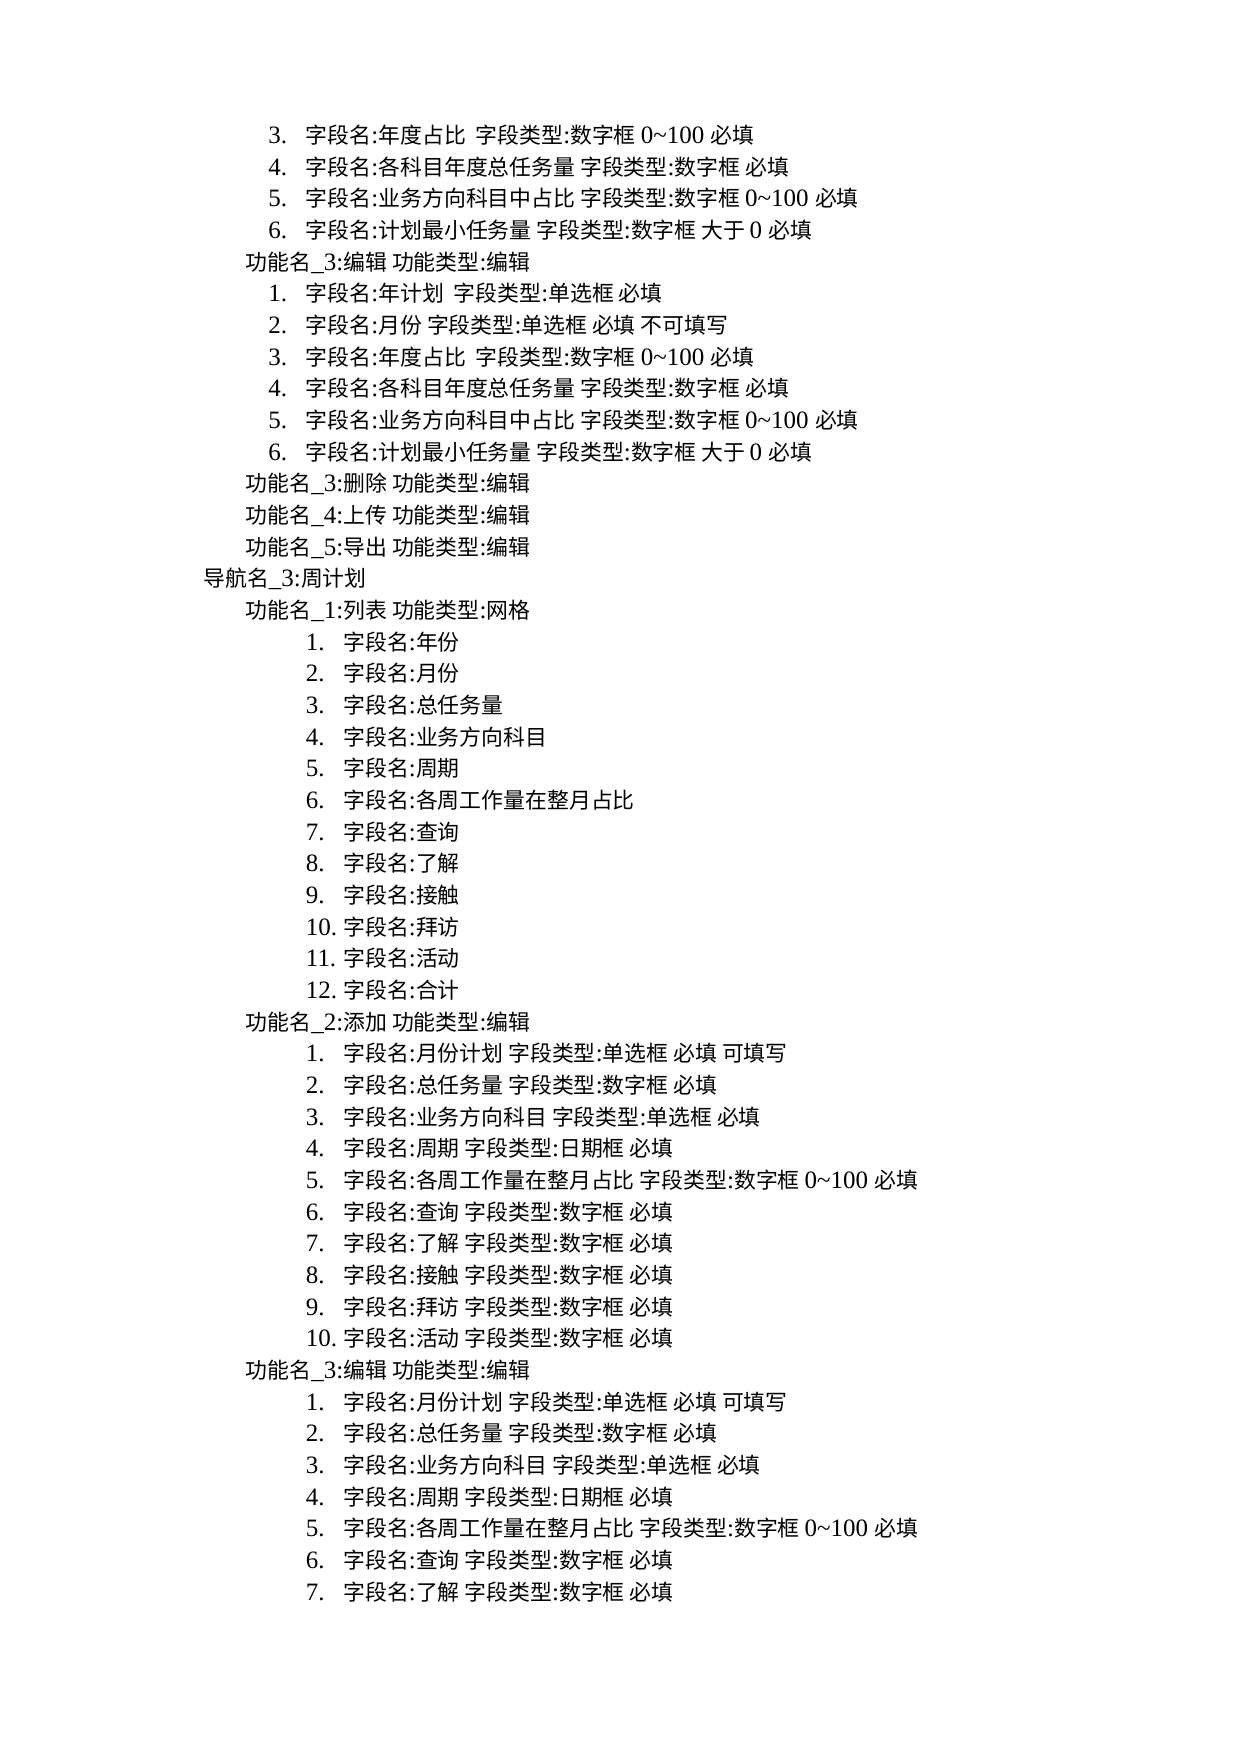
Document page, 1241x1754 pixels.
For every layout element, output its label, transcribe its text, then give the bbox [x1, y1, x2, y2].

list 字段名:活动 [306, 941, 1122, 973]
list 字段名:周期 字段类型:日期框 必填 [306, 1131, 1122, 1163]
list 字段名:周期 字段类型:日期框 必填 [306, 1480, 1122, 1511]
text 功能名_3:编辑 功能类型:编辑 [118, 245, 1122, 276]
list 字段名:周期 [306, 751, 1122, 783]
list 字段名:总任务量 字段类型:数字框 必填 [306, 1416, 1122, 1448]
text 功能名_2:添加 功能类型:编辑 [118, 1005, 1122, 1036]
list 字段名:年度占比 字段类型:数字框 0~100 必填 [268, 118, 1122, 150]
list 字段名:总任务量 [306, 688, 1122, 720]
list 字段名:了解 [306, 846, 1122, 878]
list 字段名:月份计划 字段类型:单选框 必填 可填写 [306, 1036, 1122, 1068]
text 功能名_1:列表 功能类型:网格 [118, 593, 1122, 625]
list 字段名:拜访 [306, 910, 1122, 941]
list 字段名:拜访 字段类型:数字框 必填 [306, 1290, 1122, 1321]
list 字段名:业务方向科目 字段类型:单选框 必填 [306, 1100, 1122, 1131]
list 字段名:月份计划 字段类型:单选框 必填 可填写 [306, 1385, 1122, 1416]
list 字段名:活动 字段类型:数字框 必填 [306, 1321, 1122, 1353]
list 字段名:合计 [306, 973, 1122, 1005]
list 字段名:各科目年度总任务量 字段类型:数字框 必填 [268, 371, 1122, 403]
list 字段名:查询 字段类型:数字框 必填 [306, 1543, 1122, 1575]
list 字段名:计划最小任务量 字段类型:数字框 大于0 必填 [268, 213, 1122, 245]
text 功能名_3:编辑 功能类型:编辑 [118, 1353, 1122, 1385]
list 字段名:月份 [306, 656, 1122, 688]
text 导航名_3:周计划 [118, 561, 1122, 593]
list 字段名:计划最小任务量 字段类型:数字框 大于0 必填 [268, 435, 1122, 466]
list 字段名:业务方向科目中占比 字段类型:数字框 0~100 必填 [268, 181, 1122, 213]
list 字段名:业务方向科目 [306, 720, 1122, 751]
list 字段名:接触 [306, 878, 1122, 910]
list 字段名:查询 字段类型:数字框 必填 [306, 1195, 1122, 1226]
list 字段名:年度占比 字段类型:数字框 0~100 必填 [268, 340, 1122, 371]
list 字段名:了解 字段类型:数字框 必填 [306, 1226, 1122, 1258]
list 字段名:各周工作量在整月占比 字段类型:数字框 0~100 必填 [306, 1511, 1122, 1543]
list 字段名:月份 字段类型:单选框 必填 不可填写 [268, 308, 1122, 340]
list 字段名:业务方向科目中占比 字段类型:数字框 0~100 必填 [268, 403, 1122, 435]
list 字段名:查询 [306, 815, 1122, 846]
list 字段名:年份 [306, 625, 1122, 656]
list 字段名:业务方向科目 字段类型:单选框 必填 [306, 1448, 1122, 1480]
text 功能名_5:导出 功能类型:编辑 [118, 530, 1122, 561]
list 字段名:总任务量 字段类型:数字框 必填 [306, 1068, 1122, 1100]
list 字段名:年计划 字段类型:单选框 必填 [268, 276, 1122, 308]
list 字段名:接触 字段类型:数字框 必填 [306, 1258, 1122, 1290]
list 字段名:各科目年度总任务量 字段类型:数字框 必填 [268, 150, 1122, 181]
list 字段名:了解 字段类型:数字框 必填 [306, 1575, 1122, 1606]
list 字段名:各周工作量在整月占比 字段类型:数字框 0~100 必填 [306, 1163, 1122, 1195]
list 字段名:各周工作量在整月占比 [306, 783, 1122, 815]
text 功能名_4:上传 功能类型:编辑 [118, 498, 1122, 530]
text 功能名_3:删除 功能类型:编辑 [118, 466, 1122, 498]
